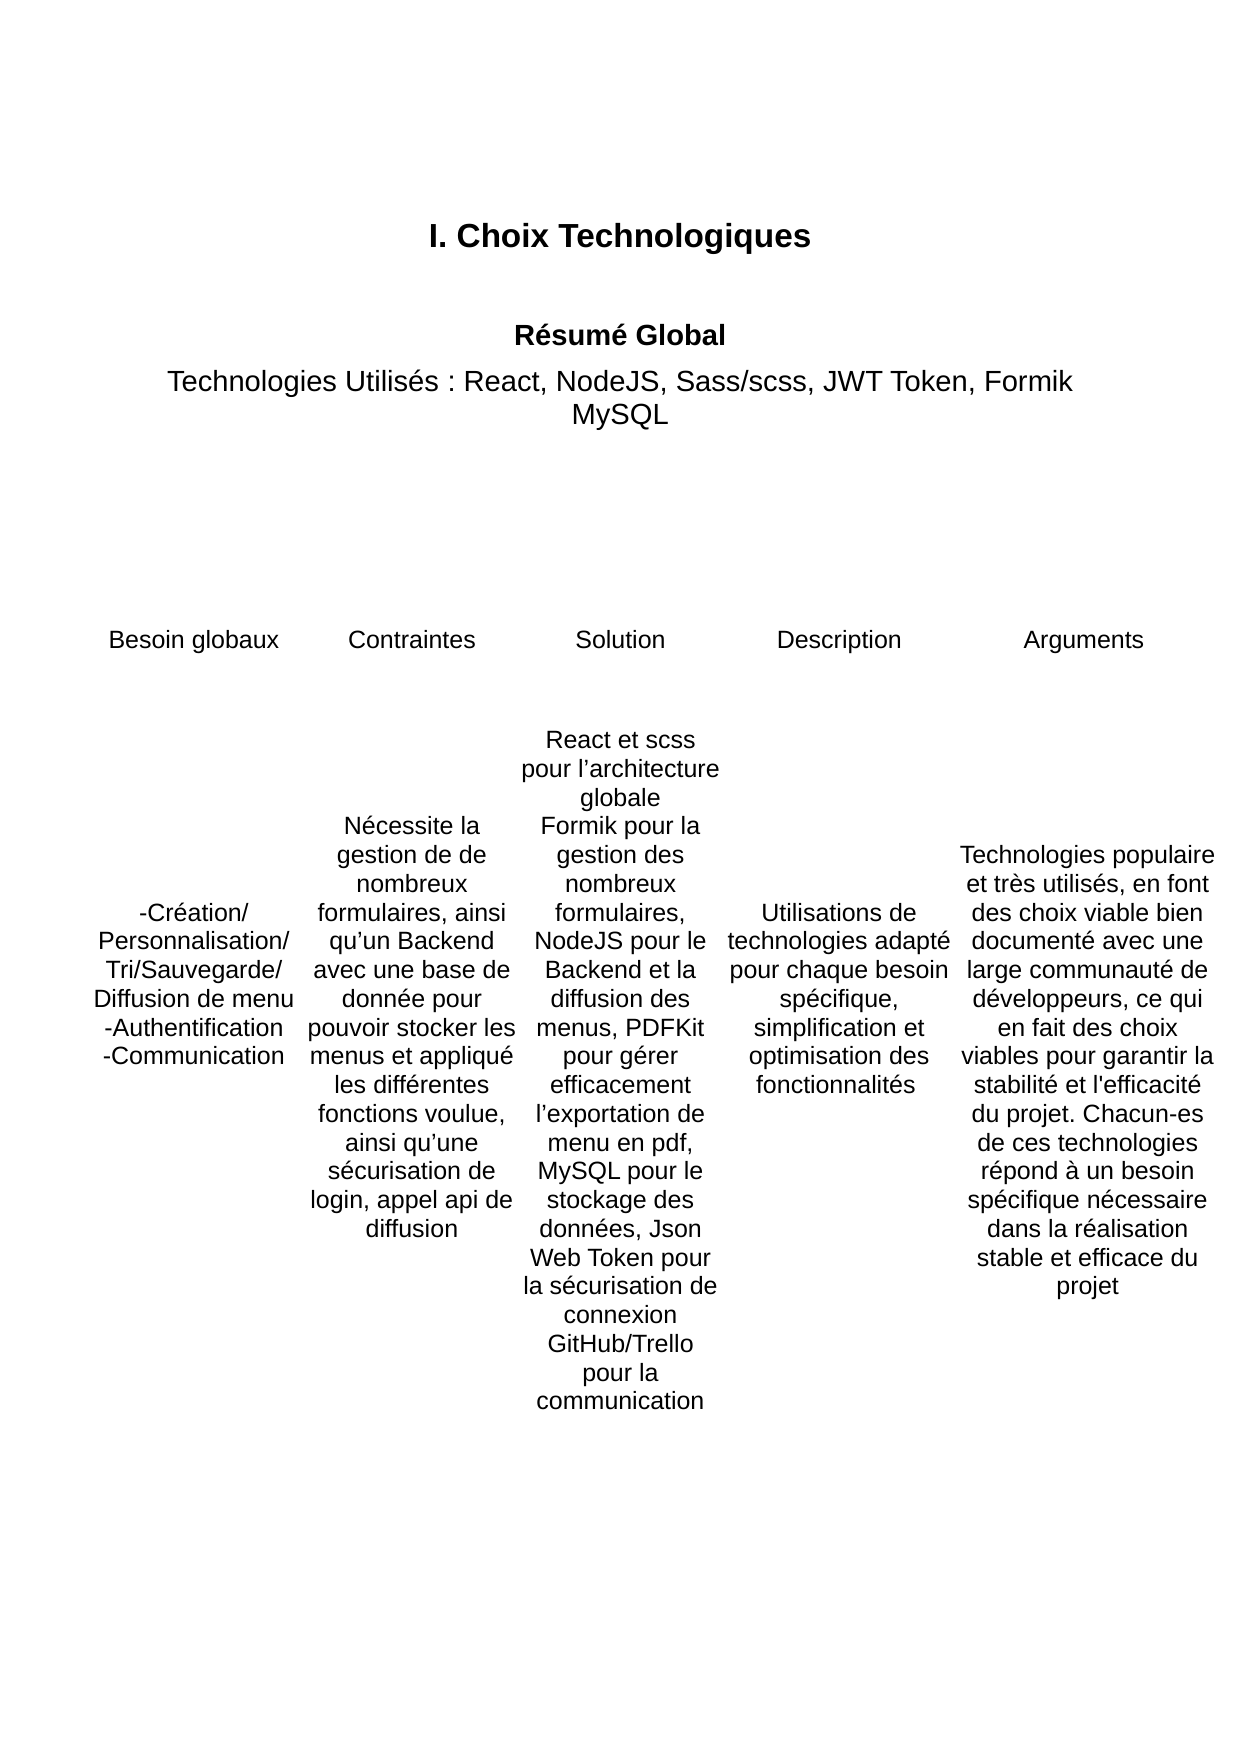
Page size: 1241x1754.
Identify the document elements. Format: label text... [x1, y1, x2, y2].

table_header -Création/Personnalisation/Tri/Sauvegarde/Diffusion de menu -Authentification -Communication [84, 696, 303, 1444]
table_header Nécessite la gestion de de nombreux formulaires, ainsi qu’un Backend avec une base de donnée pour pouvoir stocker les menus et appliqué les différentes fonctions voulue, ainsi qu’une sécurisation de login, appel api de diffusion [303, 696, 520, 1444]
table_header Utilisations de technologies adapté pour chaque besoin spécifique, simplification et optimisation des fonctionnalités [720, 696, 958, 1444]
table_header Arguments [958, 596, 1217, 696]
table_header Technologies populaire et très utilisés, en font des choix viable bien documenté avec une large communauté de développeurs, ce qui en fait des choix viables pour garantir la stabilité et l'efficacité du projet. Chacun-es de ces technologies répond à un besoin spécifique nécessaire dans la réalisation stable et efficace du projet [958, 696, 1217, 1444]
table_header React et scss pour l’architecture globale Formik pour la gestion des nombreux formulaires, NodeJS pour le Backend et la diffusion des menus, PDFKit pour gérer efficacement l’exportation de menu en pdf, MySQL pour le stockage des données, Json Web Token pour la sécurisation de connexion GitHub/Trello pour la communication [520, 696, 720, 1444]
table_header Besoin globaux [84, 596, 303, 696]
table_header Description [720, 596, 958, 696]
text Résumé Global [118, 317, 1122, 351]
text Technologies Utilisés : React, NodeJS, Sass/scss, JWT Token, Formik MySQL [118, 363, 1122, 431]
table_header Contraintes [303, 596, 520, 696]
table_header Solution [520, 596, 720, 696]
text I. Choix Technologiques [118, 216, 1122, 254]
